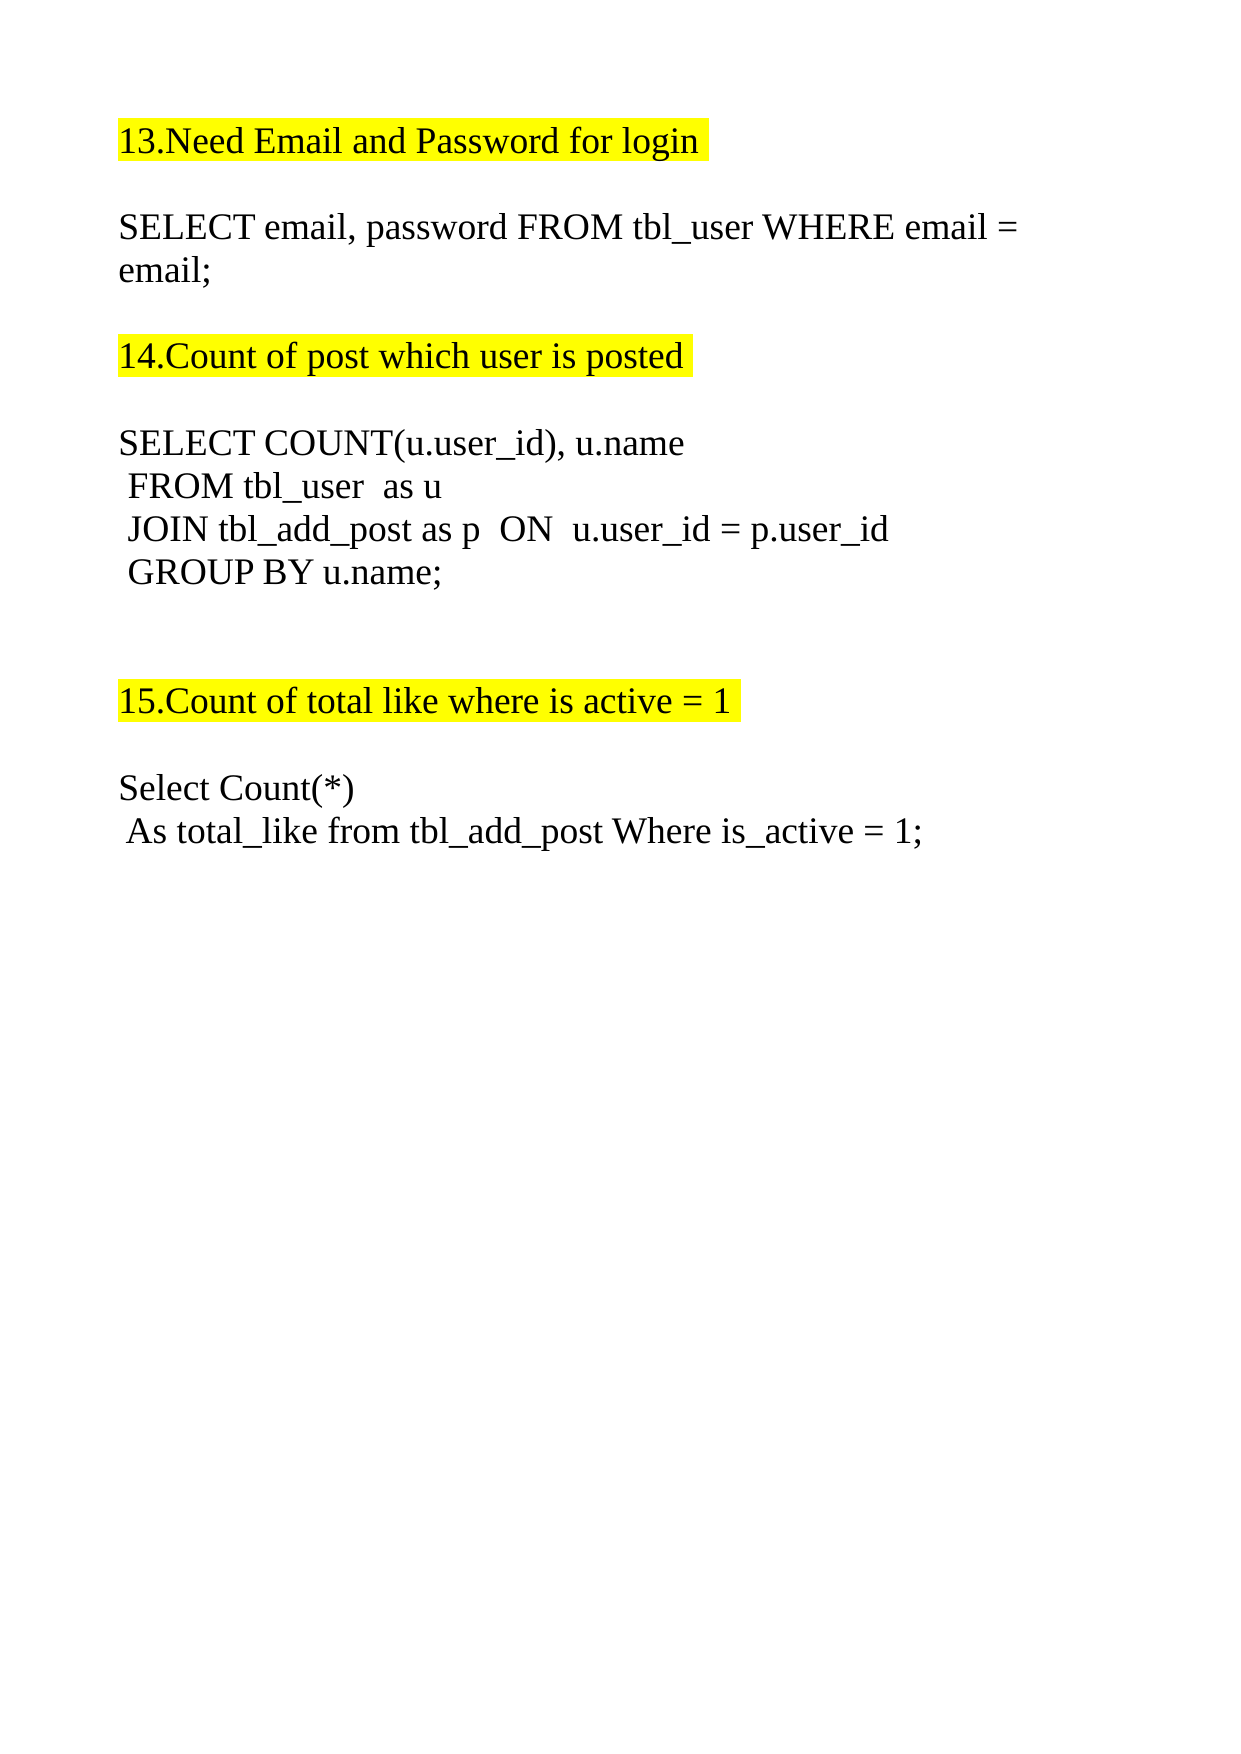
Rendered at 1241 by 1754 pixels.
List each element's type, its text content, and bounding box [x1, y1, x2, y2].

text 14.Count of post which user is posted [118, 334, 1122, 377]
text Select Count(*) [118, 765, 1122, 808]
text As total_like from tbl_add_post Where is_active = 1; [118, 808, 1122, 851]
text 15.Count of total like where is active = 1 [118, 679, 1122, 722]
text SELECT email, password FROM tbl_user WHERE email = email; [118, 204, 1122, 291]
text GROUP BY u.name; [118, 549, 1122, 592]
text FROM tbl_user as u [118, 463, 1122, 506]
text 13.Need Email and Password for login [118, 118, 1122, 161]
text SELECT COUNT(u.user_id), u.name [118, 420, 1122, 463]
text JOIN tbl_add_post as p ON u.user_id = p.user_id [118, 506, 1122, 549]
